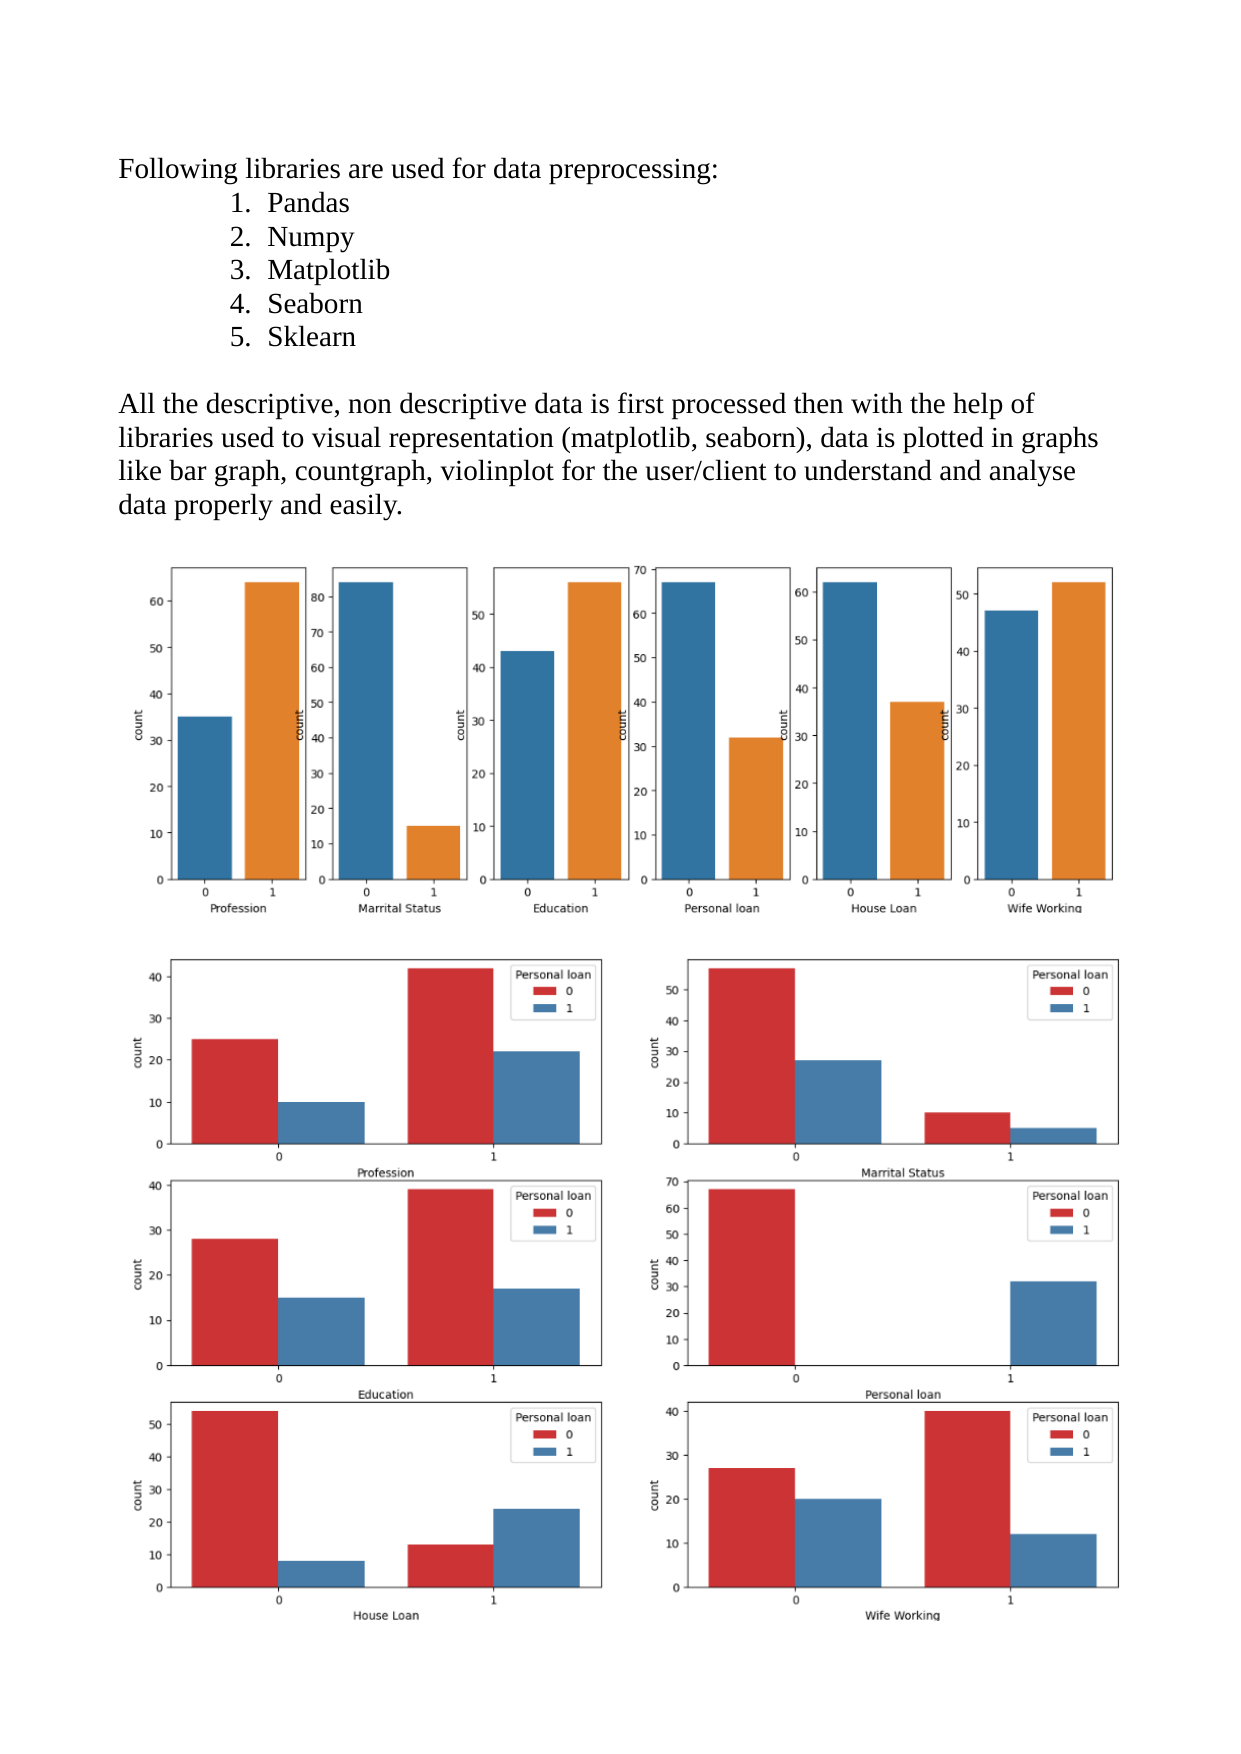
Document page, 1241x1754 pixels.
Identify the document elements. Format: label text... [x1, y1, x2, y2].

text All the descriptive, non descriptive data is first processed then with the help of libraries used to visual representation (matplotlib, seaborn), data is plotted in graphs like bar graph, countgraph, violinplot for the user/client to understand and analyse data properly and easily. [118, 386, 1122, 521]
picture [118, 946, 1123, 1621]
list Matplotlib [229, 252, 1122, 286]
list Seaborn [229, 286, 1122, 319]
list Pandas [229, 185, 1122, 219]
list Sklearn [229, 319, 1122, 353]
picture [118, 554, 1123, 913]
list Numpy [229, 219, 1122, 252]
text Following libraries are used for data preprocessing: [118, 152, 1122, 185]
